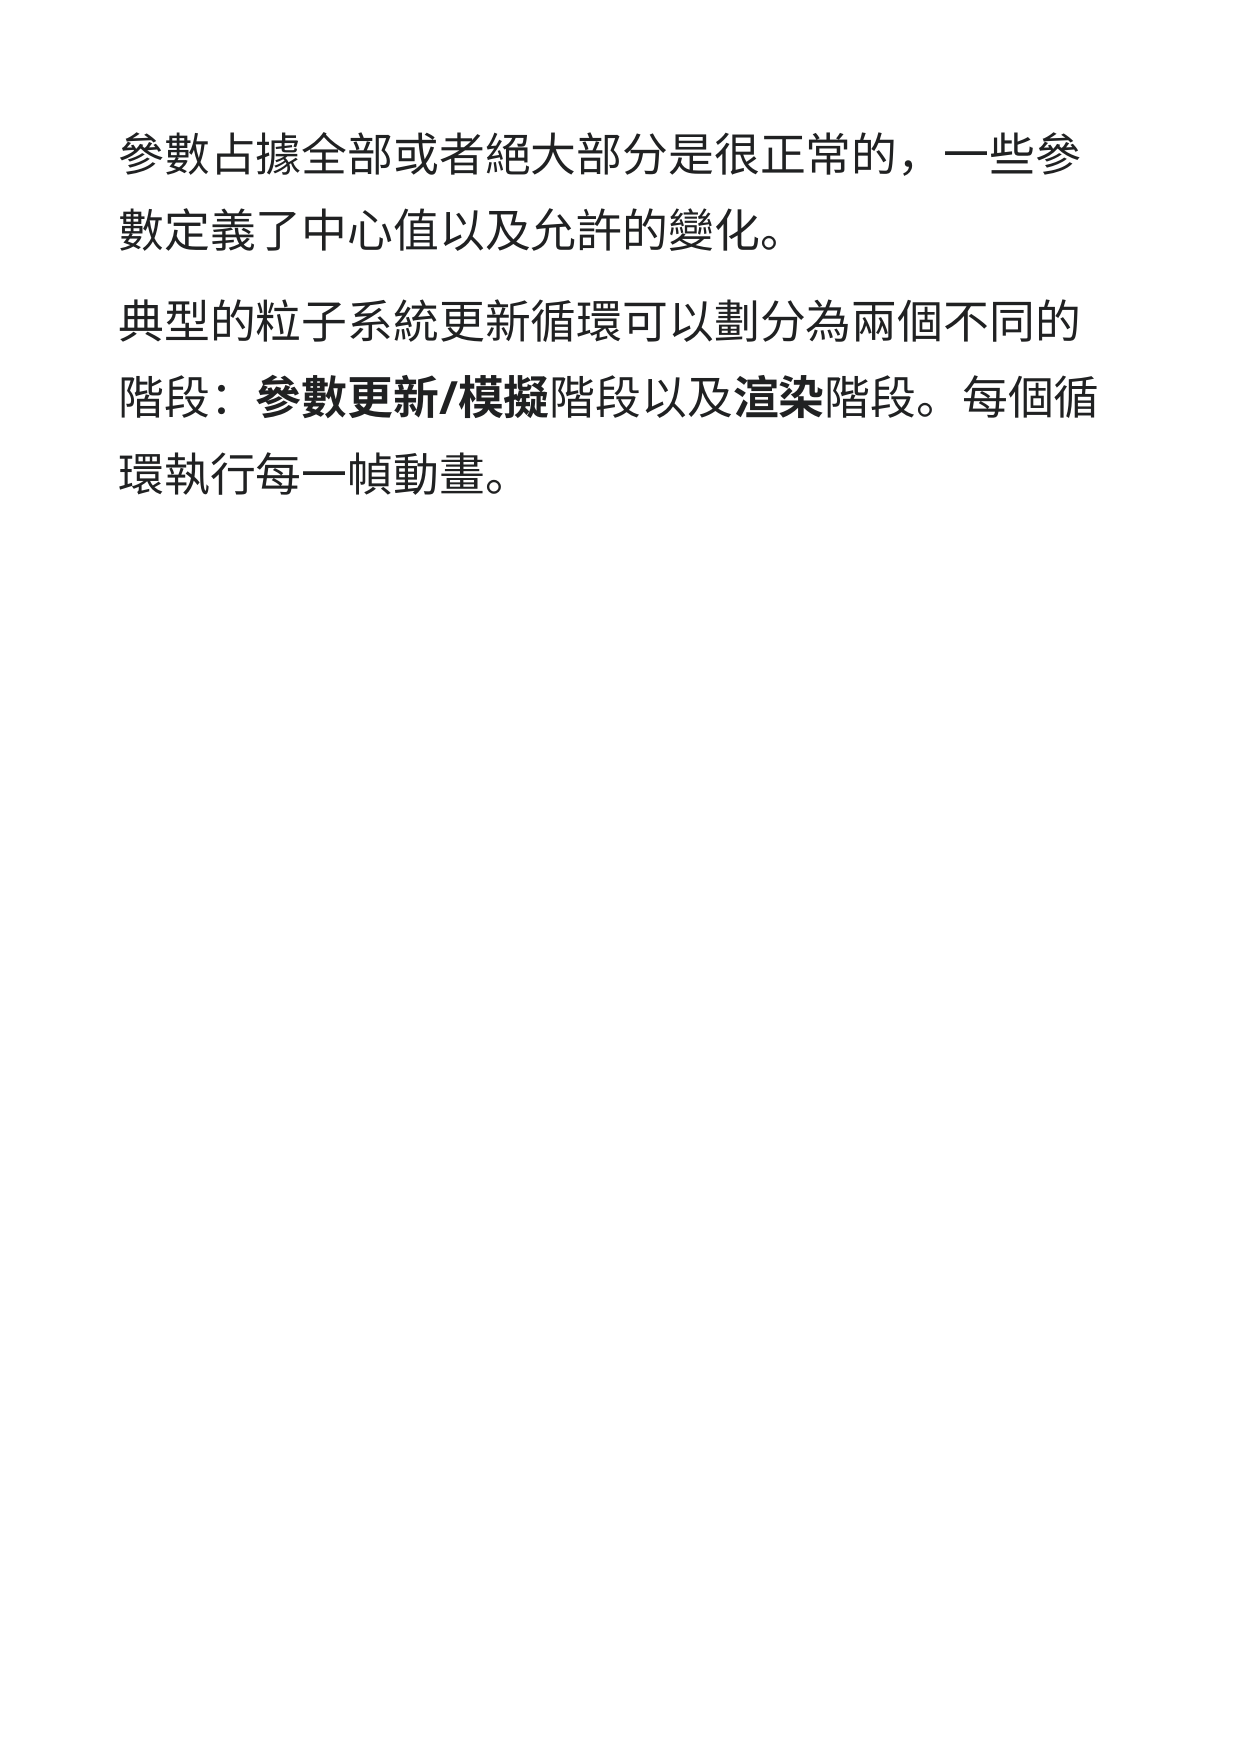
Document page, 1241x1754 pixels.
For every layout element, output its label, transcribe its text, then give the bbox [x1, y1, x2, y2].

text 典型的粒子系統更新循環可以劃分為兩個不同的階段：參數更新/模擬階段以及渲染階段。每個循環執行每一幀動畫。 [118, 285, 1122, 504]
text 參數占據全部或者絕大部分是很正常的，一些參數定義了中心值以及允許的變化。 [118, 118, 1122, 261]
